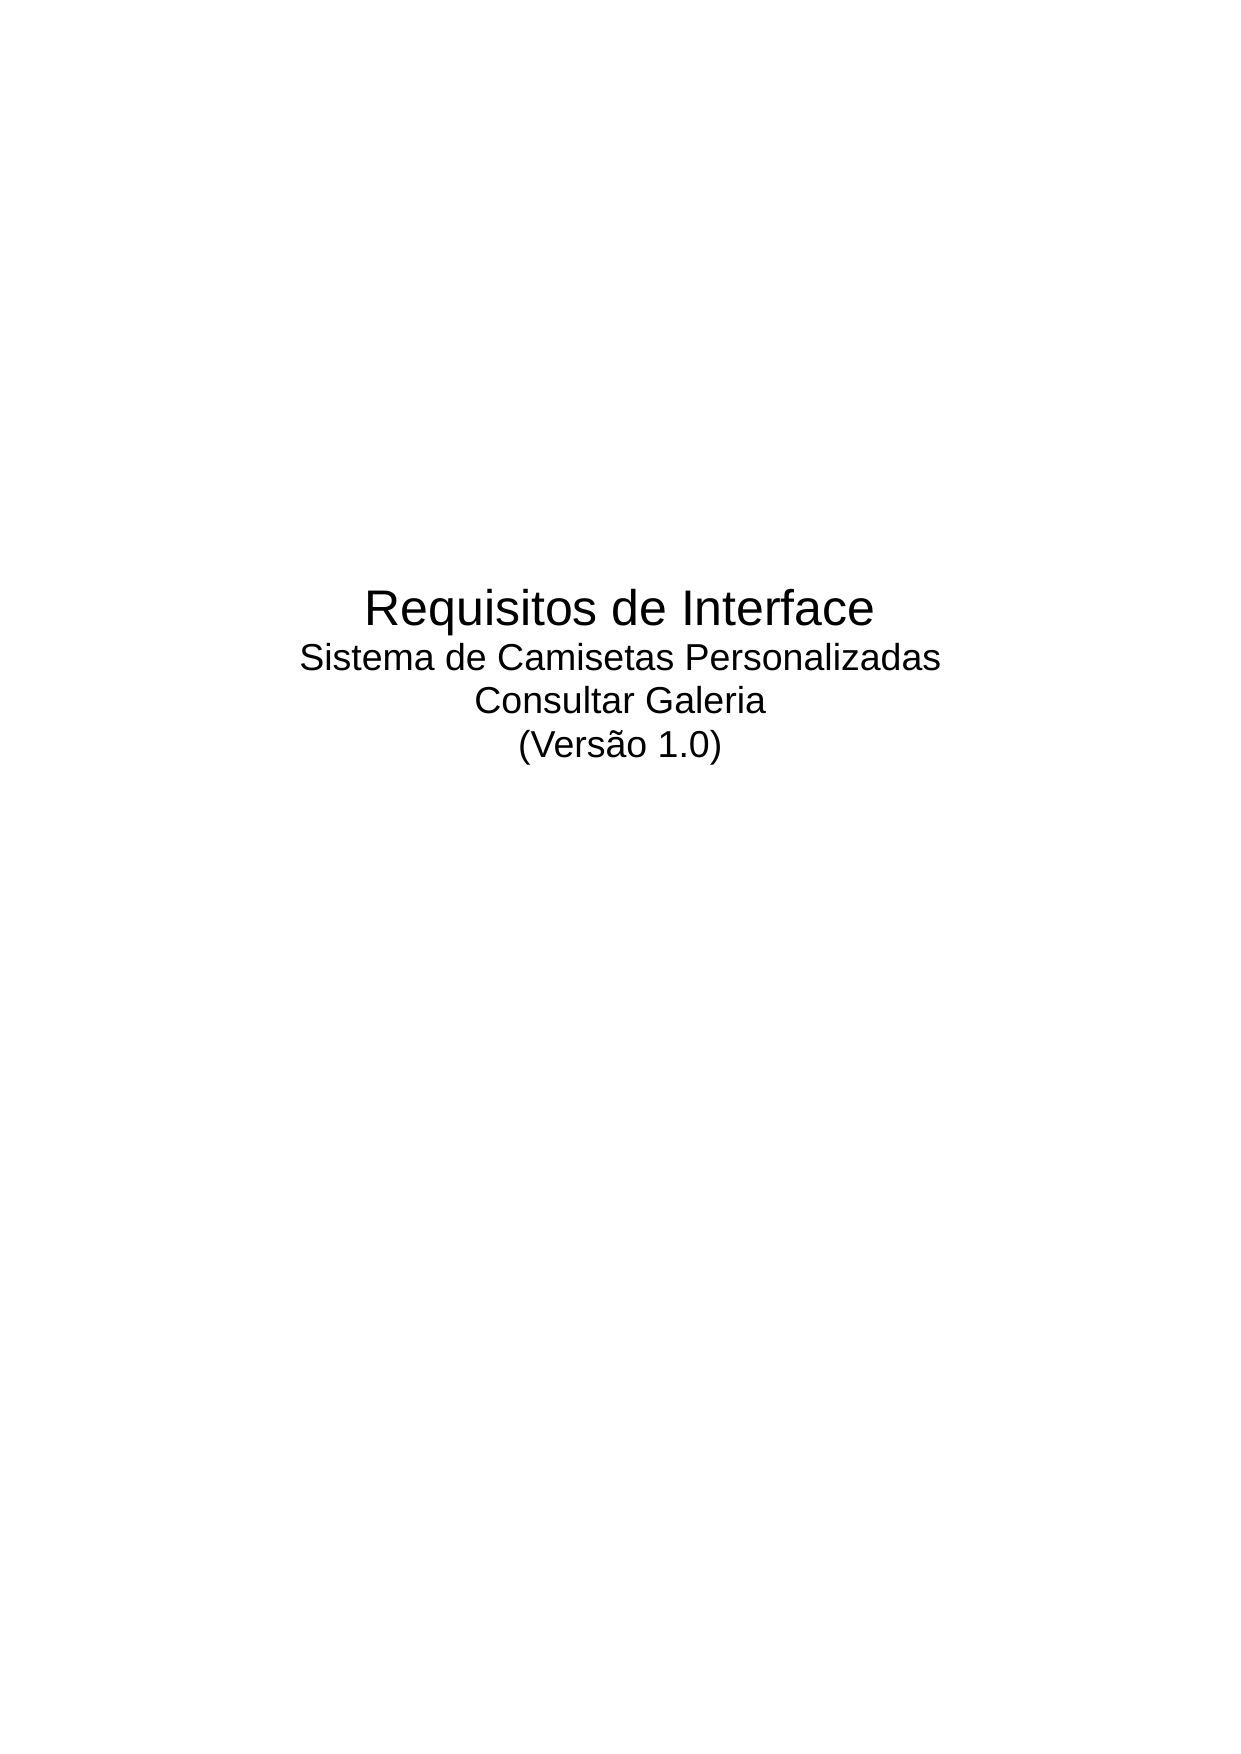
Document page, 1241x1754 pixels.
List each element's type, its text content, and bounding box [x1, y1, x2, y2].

text (Versão 1.0) [118, 722, 1122, 765]
text Requisitos de Interface [118, 578, 1122, 636]
text Consultar Galeria [118, 679, 1122, 722]
text Sistema de Camisetas Personalizadas [118, 636, 1122, 679]
